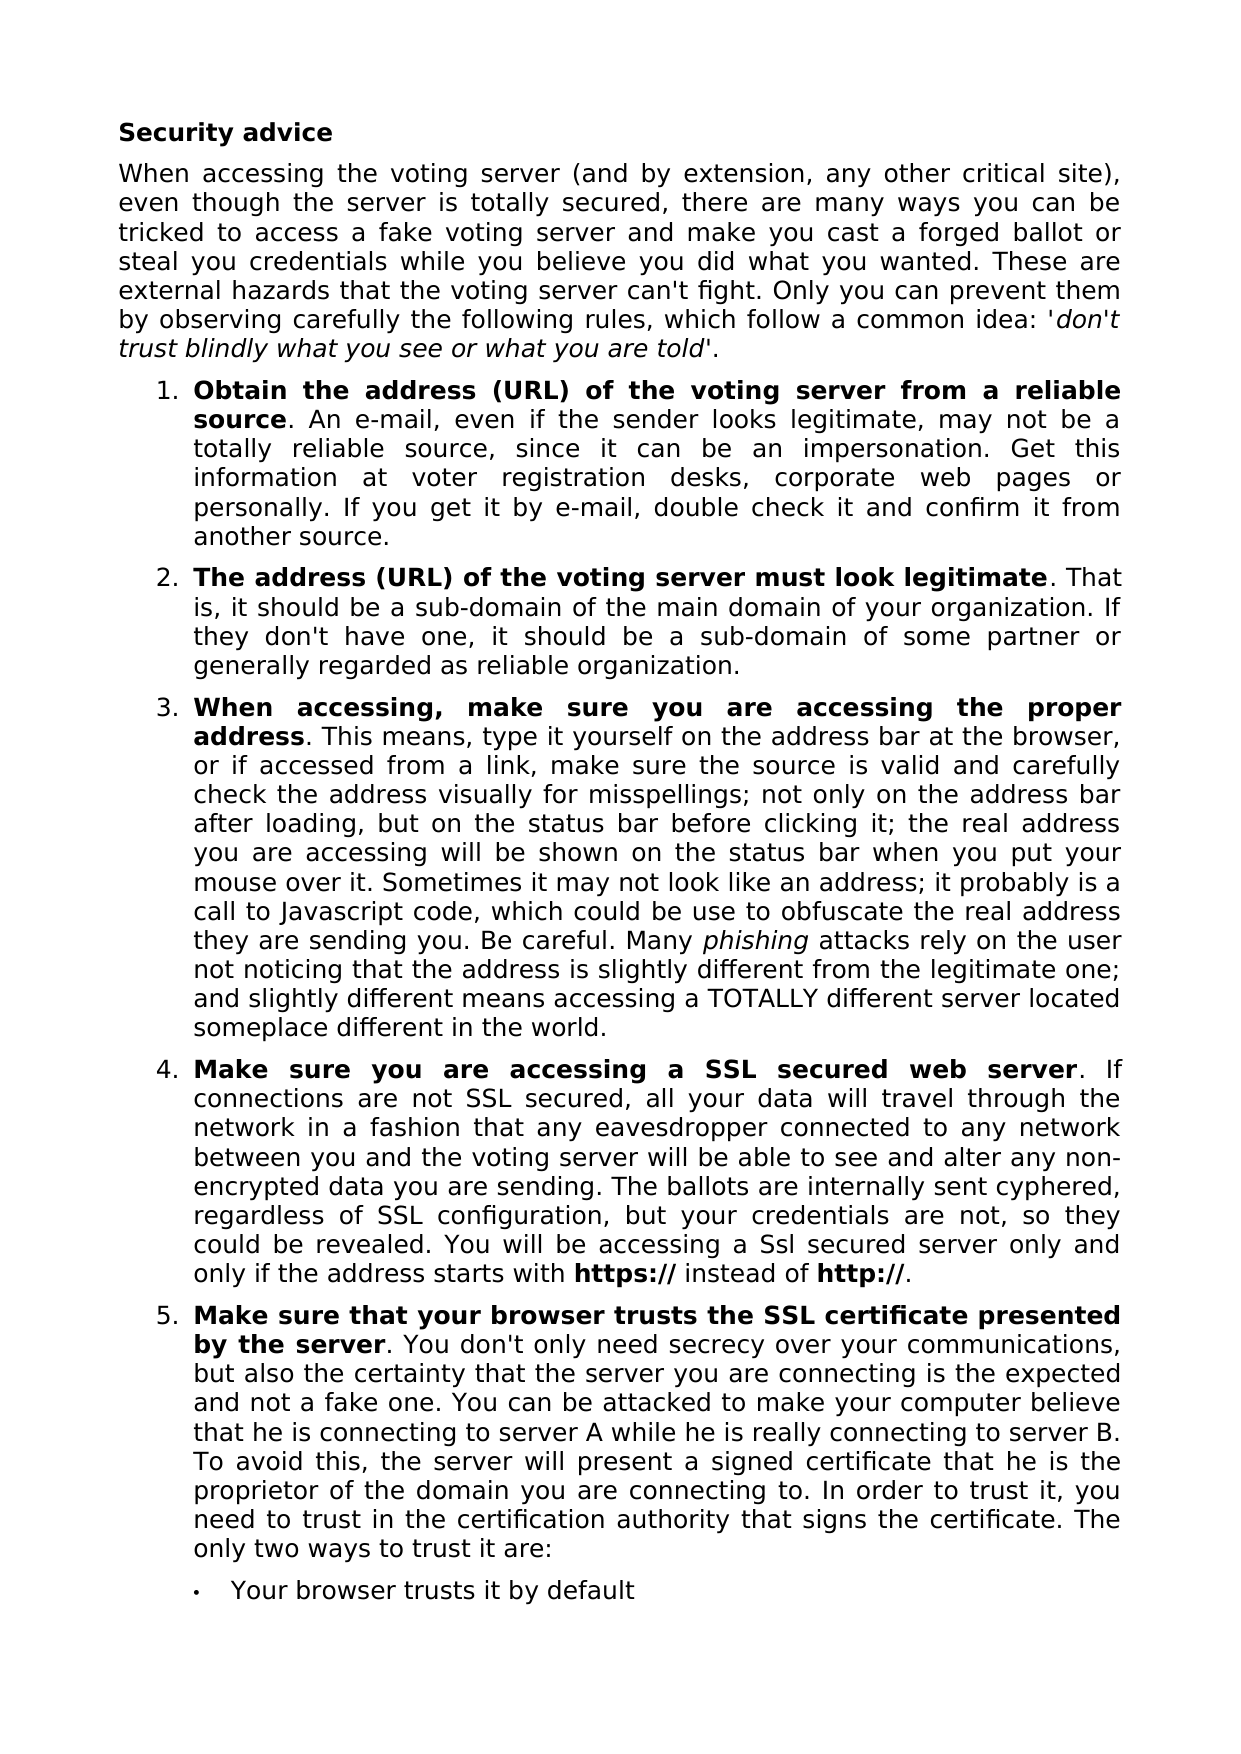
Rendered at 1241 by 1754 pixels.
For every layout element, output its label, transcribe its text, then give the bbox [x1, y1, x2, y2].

list Make sure that your browser trusts the SSL certificate presented by the server. You don't only need secrecy over your communications, but also the certainty that the server you are connecting is the expected and not a fake one. You can be attacked to make your computer believe that he is connecting to server A while he is really connecting to server B. To avoid this, the server will present a signed certificate that he is the proprietor of the domain you are connecting to. In order to trust it, you need to trust in the certification authority that signs the certificate. The only two ways to trust it are: [156, 1301, 1122, 1564]
list When accessing, make sure you are accessing the proper address. This means, type it yourself on the address bar at the browser, or if accessed from a link, make sure the source is valid and carefully check the address visually for misspellings; not only on the address bar after loading, but on the status bar before clicking it; the real address you are accessing will be shown on the status bar when you put your mouse over it. Sometimes it may not look like an address; it probably is a call to Javascript code, which could be use to obfuscate the real address they are sending you. Be careful. Many phishing attacks rely on the user not noticing that the address is slightly different from the legitimate one; and slightly different means accessing a TOTALLY different server located someplace different in the world. [156, 693, 1122, 1043]
list Your browser trusts it by default [193, 1576, 1122, 1605]
text When accessing the voting server (and by extension, any other critical site), even though the server is totally secured, there are many ways you can be tricked to access a fake voting server and make you cast a forged ballot or steal you credentials while you believe you did what you wanted. These are external hazards that the voting server can't fight. Only you can prevent them by observing carefully the following rules, which follow a common idea: 'don't trust blindly what you see or what you are told'. [118, 159, 1122, 364]
subtitle Security advice [118, 118, 1122, 147]
list The address (URL) of the voting server must look legitimate. That is, it should be a sub-domain of the main domain of your organization. If they don't have one, it should be a sub-domain of some partner or generally regarded as reliable organization. [156, 564, 1122, 680]
list Obtain the address (URL) of the voting server from a reliable source. An e-mail, even if the sender looks legitimate, may not be a totally reliable source, since it can be an impersonation. Get this information at voter registration desks, corporate web pages or personally. If you get it by e-mail, double check it and confirm it from another source. [156, 376, 1122, 551]
list Make sure you are accessing a SSL secured web server. If connections are not SSL secured, all your data will travel through the network in a fashion that any eavesdropper connected to any network between you and the voting server will be able to see and alter any non-encrypted data you are sending. The ballots are internally sent cyphered, regardless of SSL configuration, but your credentials are not, so they could be revealed. You will be accessing a Ssl secured server only and only if the address starts with https:// instead of http://. [156, 1055, 1122, 1289]
